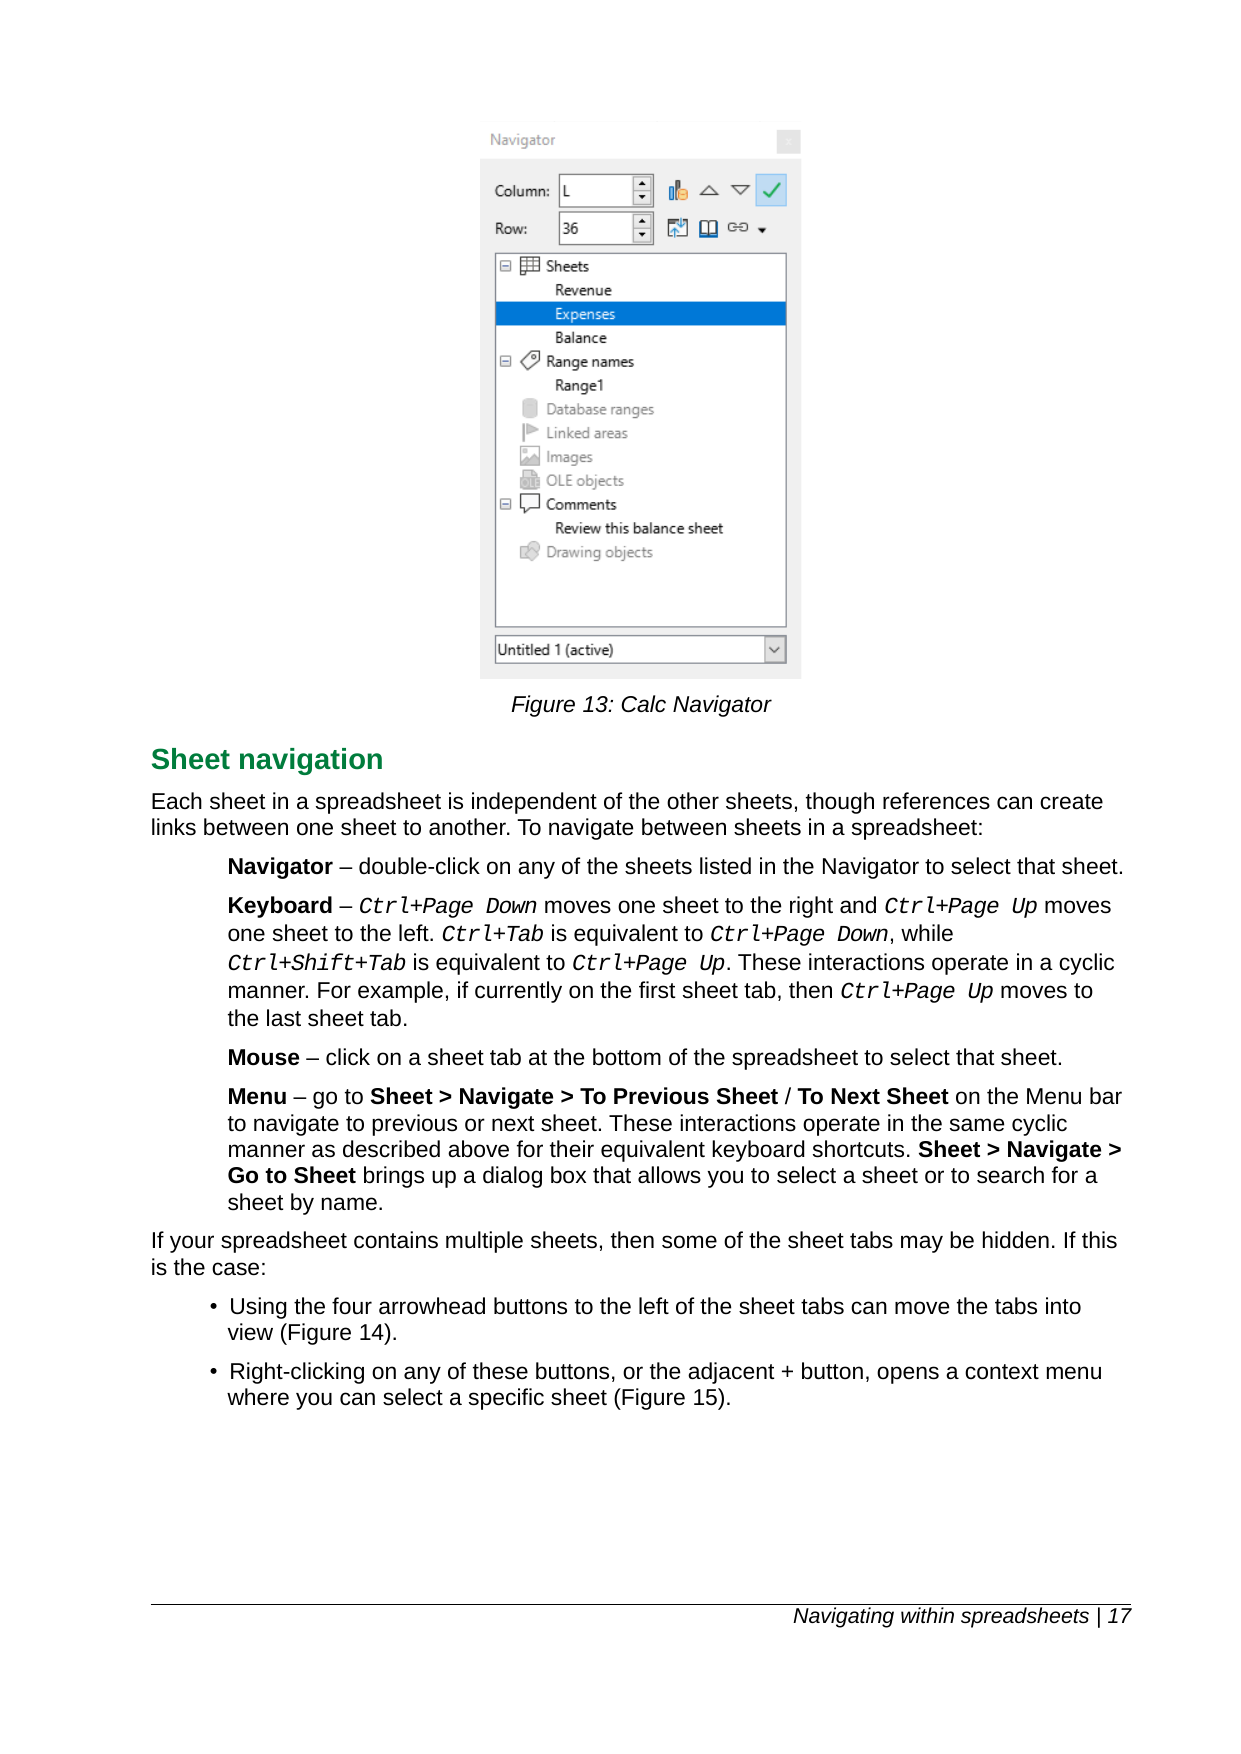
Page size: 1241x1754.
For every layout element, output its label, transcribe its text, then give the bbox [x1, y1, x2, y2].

text Mouse – click on a sheet tab at the bottom of the spreadsheet to select that sheet. [227, 1044, 1131, 1071]
subtitle Sheet navigation [151, 742, 1131, 776]
text Menu – go to Sheet > Navigate > To Previous Sheet / To Next Sheet on the Menu bar to navigate to previous or next sheet. These interactions operate in the same cyclic manner as described above for their equivalent keyboard shortcuts. Sheet > Navigate > Go to Sheet brings up a dialog box that allows you to select a sheet or to search for a sheet by name. [227, 1083, 1131, 1215]
text Navigator – double-click on any of the sheets listed in the Navigator to select that sheet. [227, 853, 1131, 879]
text Each sheet in a spreadsheet is independent of the other sheets, though references can create links between one sheet to another. To navigate between sheets in a spreadsheet: [151, 788, 1131, 841]
list Using the four arrowhead buttons to the left of the sheet tabs can move the tabs into view (Figure 14). [209, 1293, 1131, 1345]
list If your spreadsheet contains multiple sheets, then some of the sheet tabs may be hidden. If this is the case: [151, 1227, 1131, 1280]
text Figure 13: Calc Navigator [480, 691, 801, 717]
list Right-clicking on any of these buttons, or the adjacent + button, opens a context menu where you can select a specific sheet (Figure 15). [209, 1358, 1131, 1411]
picture [480, 121, 802, 679]
text Keyboard – Ctrl+Page Down moves one sheet to the right and Ctrl+Page Up moves one sheet to the left. Ctrl+Tab is equivalent to Ctrl+Page Down, while Ctrl+Shift+Tab is equivalent to Ctrl+Page Up. These interactions operate in a cyclic manner. For example, if currently on the first sheet tab, then Ctrl+Page Up moves to the last sheet tab. [227, 892, 1131, 1032]
